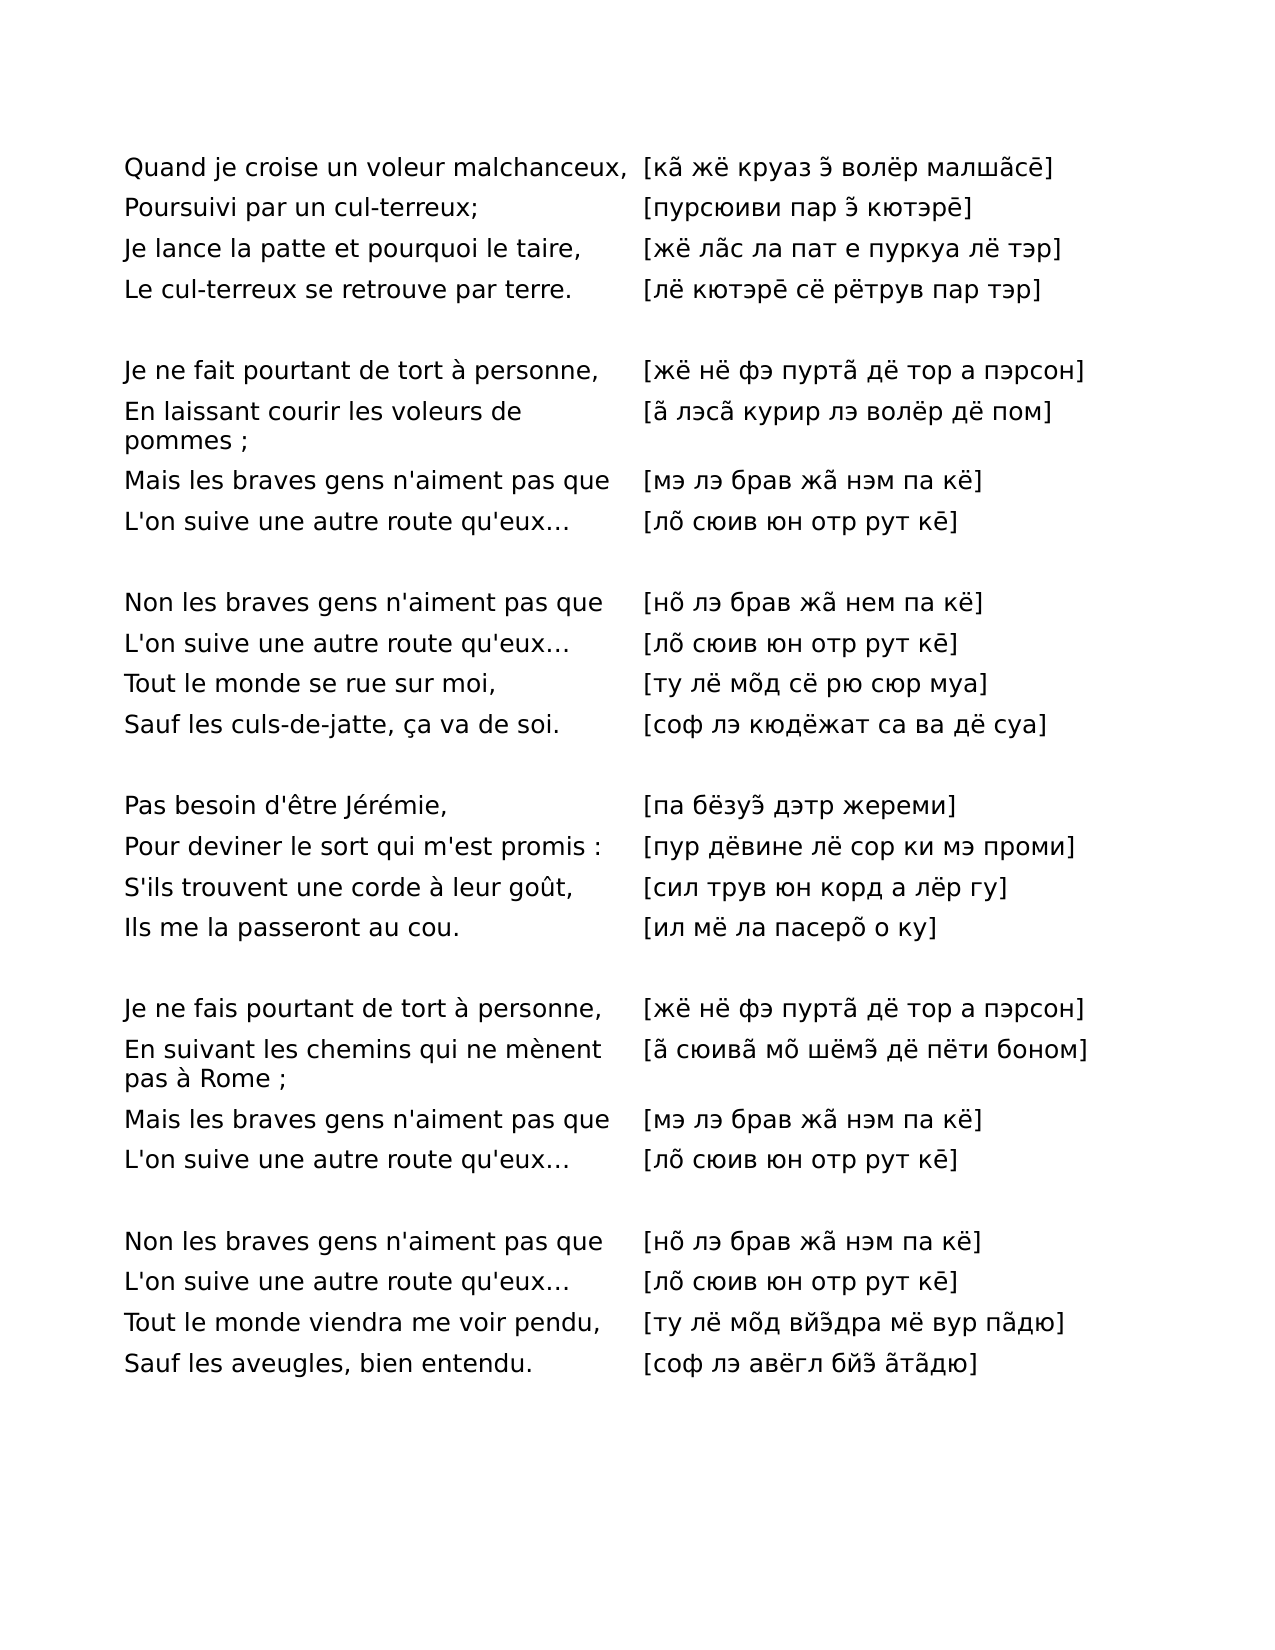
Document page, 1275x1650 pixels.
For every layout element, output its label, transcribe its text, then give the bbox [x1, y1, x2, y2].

table_cell Non les braves gens n'aiment pas que [118, 1221, 637, 1262]
table_cell Tout le monde viendra me voir pendu, [118, 1303, 637, 1343]
table_cell [638, 542, 1157, 583]
table_cell L'on suive une autre route qu'eux… [118, 623, 637, 664]
table_header Quand je croise un voleur malchanceux, [118, 147, 637, 188]
table_cell [жё ла̃с ла пат е пуркуа лё тэр] [638, 229, 1157, 269]
table_cell [соф лэ кюдёжат са ва дё суа] [638, 705, 1157, 745]
table_cell [жё нё фэ пурта̃ дё тор а пэрсон] [638, 989, 1157, 1029]
table_cell Mais les braves gens n'aiment pas que [118, 461, 637, 501]
table_cell [ло̃ сюив юн отр рут ке̄] [638, 1140, 1157, 1181]
table_cell [соф лэ авёгл бйэ̃ а̃та̃дю] [638, 1343, 1157, 1384]
table_cell [638, 1181, 1157, 1221]
table_cell [638, 310, 1157, 350]
table_cell [118, 542, 637, 583]
table_cell [638, 745, 1157, 786]
table_cell L'on suive une autre route qu'eux… [118, 1262, 637, 1302]
table_cell [ло̃ сюив юн отр рут ке̄] [638, 501, 1157, 542]
table_cell En suivant les chemins qui ne mènent pas à Rome ; [118, 1030, 637, 1099]
table_cell Tout le monde se rue sur moi, [118, 664, 637, 704]
table_cell Ils me la passeront au cou. [118, 908, 637, 948]
table_cell [ло̃ сюив юн отр рут ке̄] [638, 1262, 1157, 1302]
table_cell [118, 1181, 637, 1221]
table_cell S'ils trouvent une corde à leur goût, [118, 867, 637, 908]
table_cell [118, 310, 637, 350]
table_cell En laissant courir les voleurs de pommes ; [118, 391, 637, 461]
table_cell Je lance la patte et pourquoi le taire, [118, 229, 637, 269]
table_cell [а̃ сюива̃ мо̃ шёмэ̃ дё пёти боном] [638, 1030, 1157, 1099]
table_cell Sauf les aveugles, bien entendu. [118, 1343, 637, 1384]
table_cell [а̃ лэса̃ курир лэ волёр дё пом] [638, 391, 1157, 461]
table_cell [ту лё мо̃д сё рю сюр муа] [638, 664, 1157, 704]
table_cell Je ne fait pourtant de tort à personne, [118, 350, 637, 391]
table_cell [жё нё фэ пурта̃ дё тор а пэрсон] [638, 350, 1157, 391]
table_cell Pas besoin d'être Jérémie, [118, 786, 637, 826]
table_cell Pour deviner le sort qui m'est promis : [118, 826, 637, 867]
table_cell [ту лё мо̃д вйэ̃дра мё вур па̃дю] [638, 1303, 1157, 1343]
table_cell [ло̃ сюив юн отр рут ке̄] [638, 623, 1157, 664]
table_cell [но̃ лэ брав жа̃ нэм па кё] [638, 1221, 1157, 1262]
table_cell Mais les braves gens n'aiment pas que [118, 1099, 637, 1140]
table_cell [сил трув юн корд а лёр гу] [638, 867, 1157, 908]
table_cell [пурсюиви пар э̃ кютэре̄] [638, 188, 1157, 228]
table_cell [ил мё ла пасеро̃ о ку] [638, 908, 1157, 948]
table_cell Le cul-terreux se retrouve par terre. [118, 269, 637, 310]
table_header [ка̃ жё круаз э̃ волёр малша̃се̄] [638, 147, 1157, 188]
table_cell [лё кютэре̄ сё рётрув пар тэр] [638, 269, 1157, 310]
table_cell Non les braves gens n'aiment pas que [118, 583, 637, 623]
table_cell Sauf les culs-de-jatte, ça va de soi. [118, 705, 637, 745]
table_cell [118, 745, 637, 786]
table_cell [мэ лэ брав жа̃ нэм па кё] [638, 461, 1157, 501]
table_cell [мэ лэ брав жа̃ нэм па кё] [638, 1099, 1157, 1140]
table_cell L'on suive une autre route qu'eux… [118, 1140, 637, 1181]
table_cell L'on suive une autre route qu'eux… [118, 501, 637, 542]
table_cell [638, 948, 1157, 989]
table_cell [па бёзуэ̃ дэтр жереми] [638, 786, 1157, 826]
table_cell [пур дёвине лё сор ки мэ проми] [638, 826, 1157, 867]
table_cell Poursuivi par un cul-terreux; [118, 188, 637, 228]
table_cell Je ne fais pourtant de tort à personne, [118, 989, 637, 1029]
table_cell [118, 948, 637, 989]
table_cell [но̃ лэ брав жа̃ нем па кё] [638, 583, 1157, 623]
